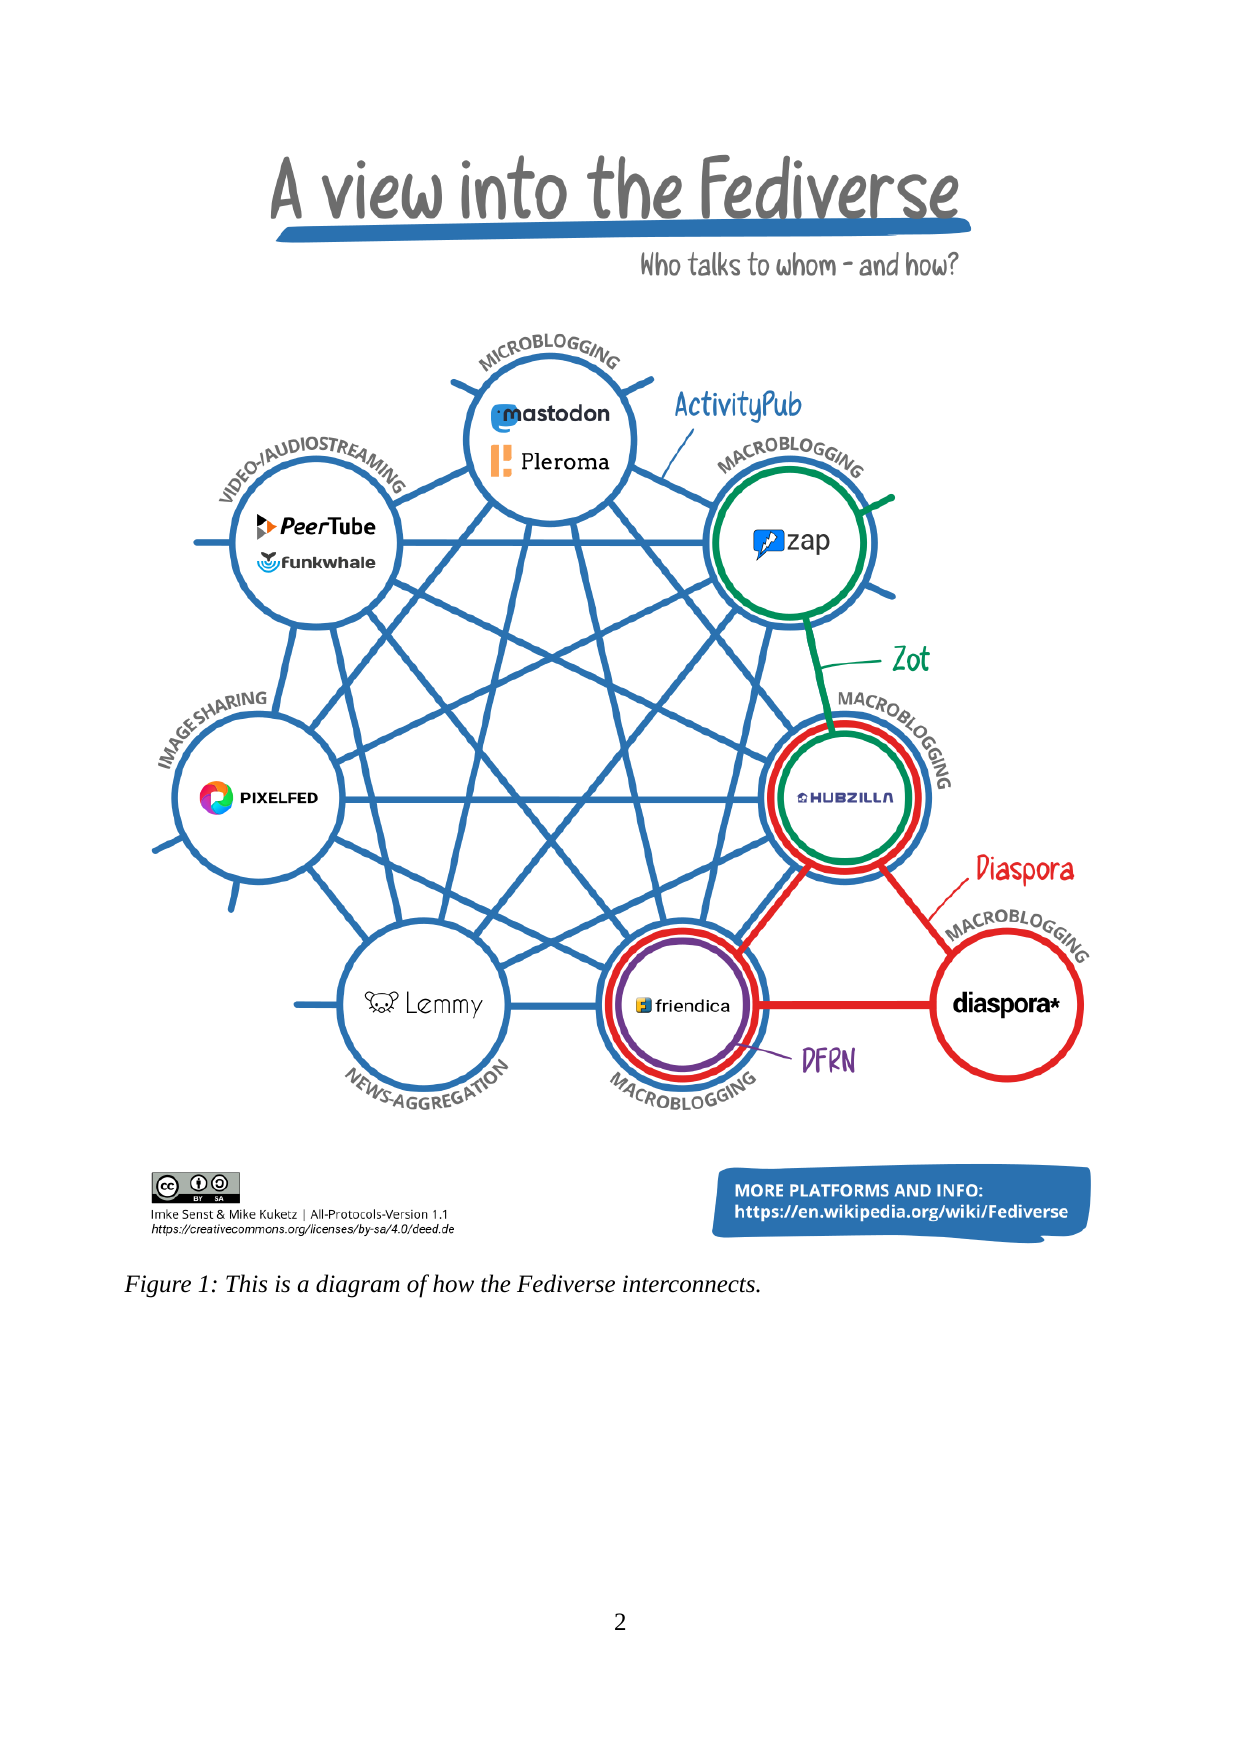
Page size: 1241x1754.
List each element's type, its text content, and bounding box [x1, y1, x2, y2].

text Figure 1: This is a diagram of how the Fediverse interconnects. [118, 1269, 1122, 1297]
